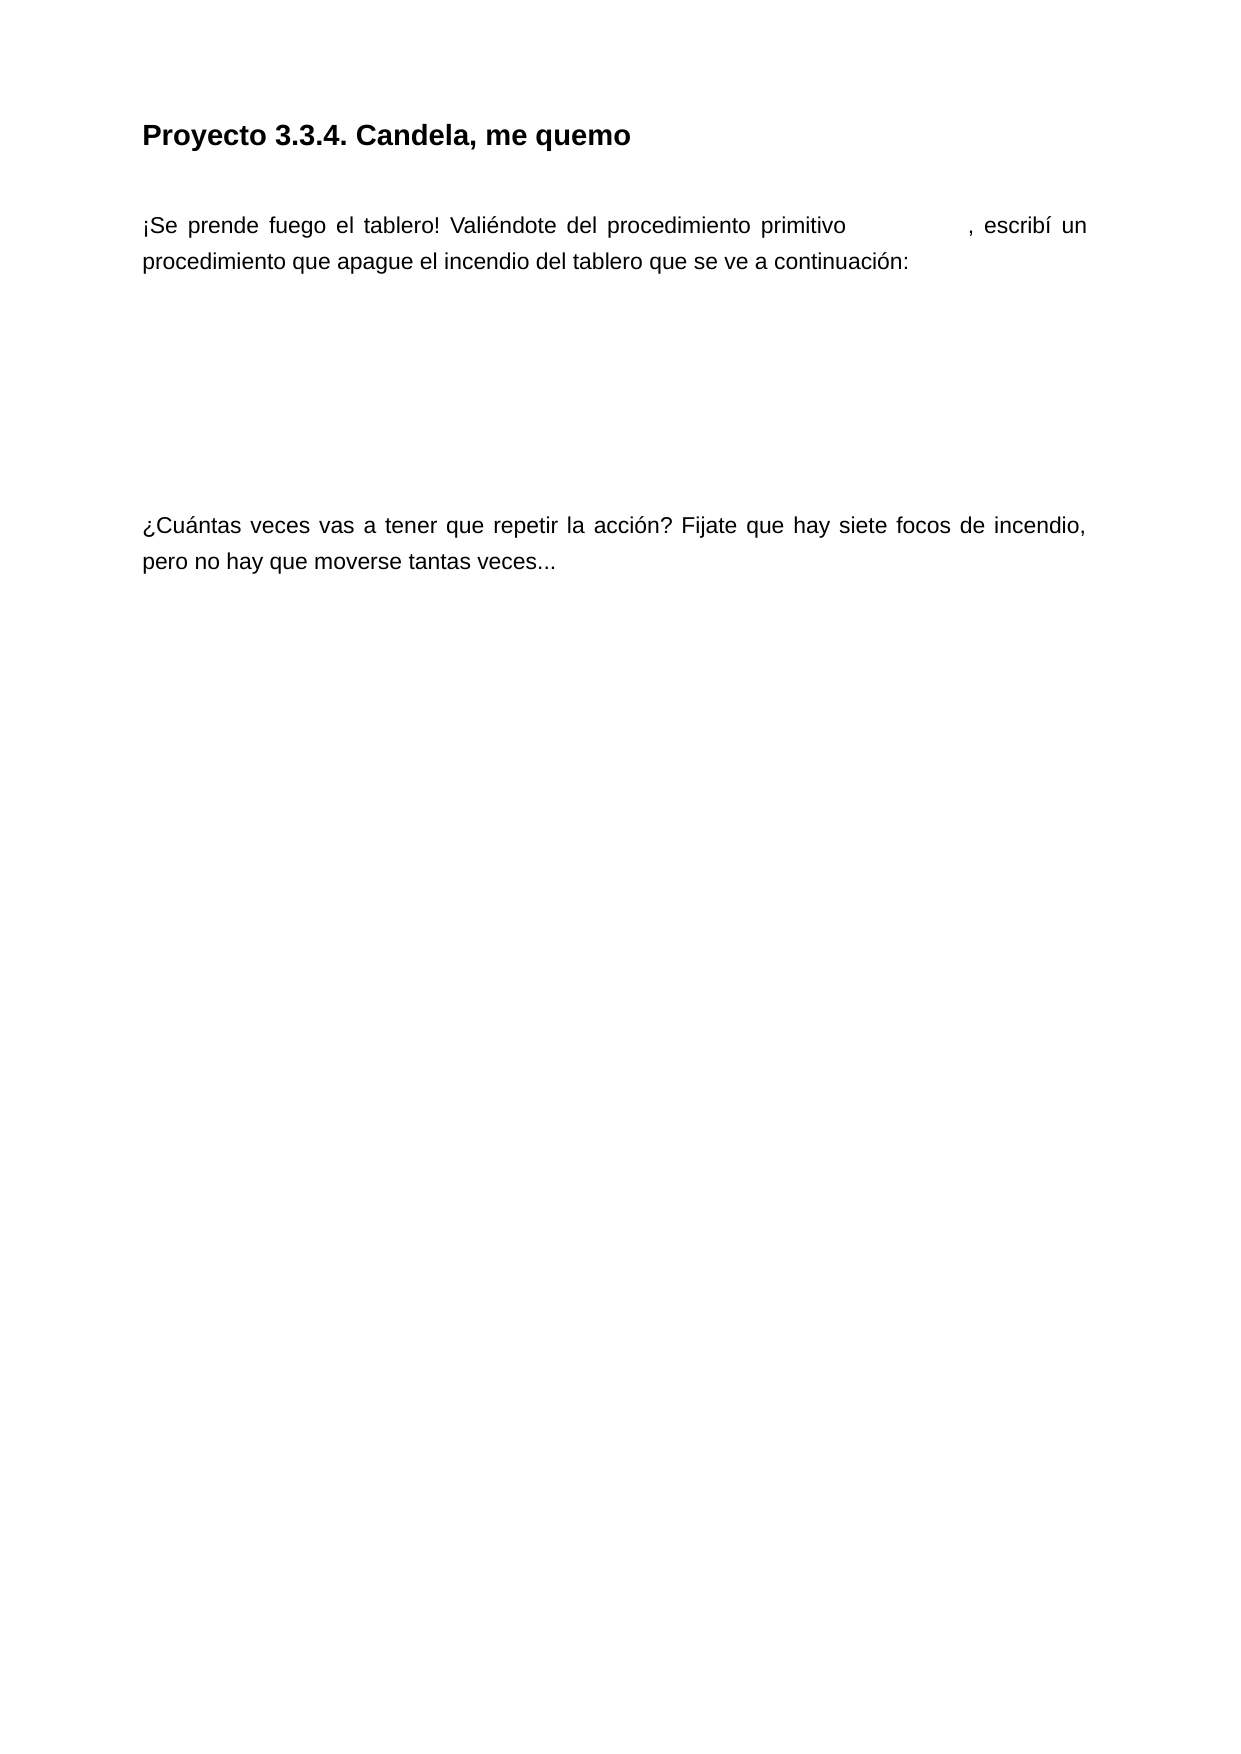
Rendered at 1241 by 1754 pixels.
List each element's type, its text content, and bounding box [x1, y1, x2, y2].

text Proyecto 3.3.4. Candela, me quemo [142, 118, 1087, 152]
text ¡Se prende fuego el tablero! Valiéndote del procedimiento primitivo , escribí un procedimiento que apague el incendio del tablero que se ve a continuación: [142, 201, 1087, 274]
text ¿Cuántas veces vas a tener que repetir la acción? Fijate que hay siete focos de incendio, pero no hay que moverse tantas veces... [142, 512, 1087, 574]
